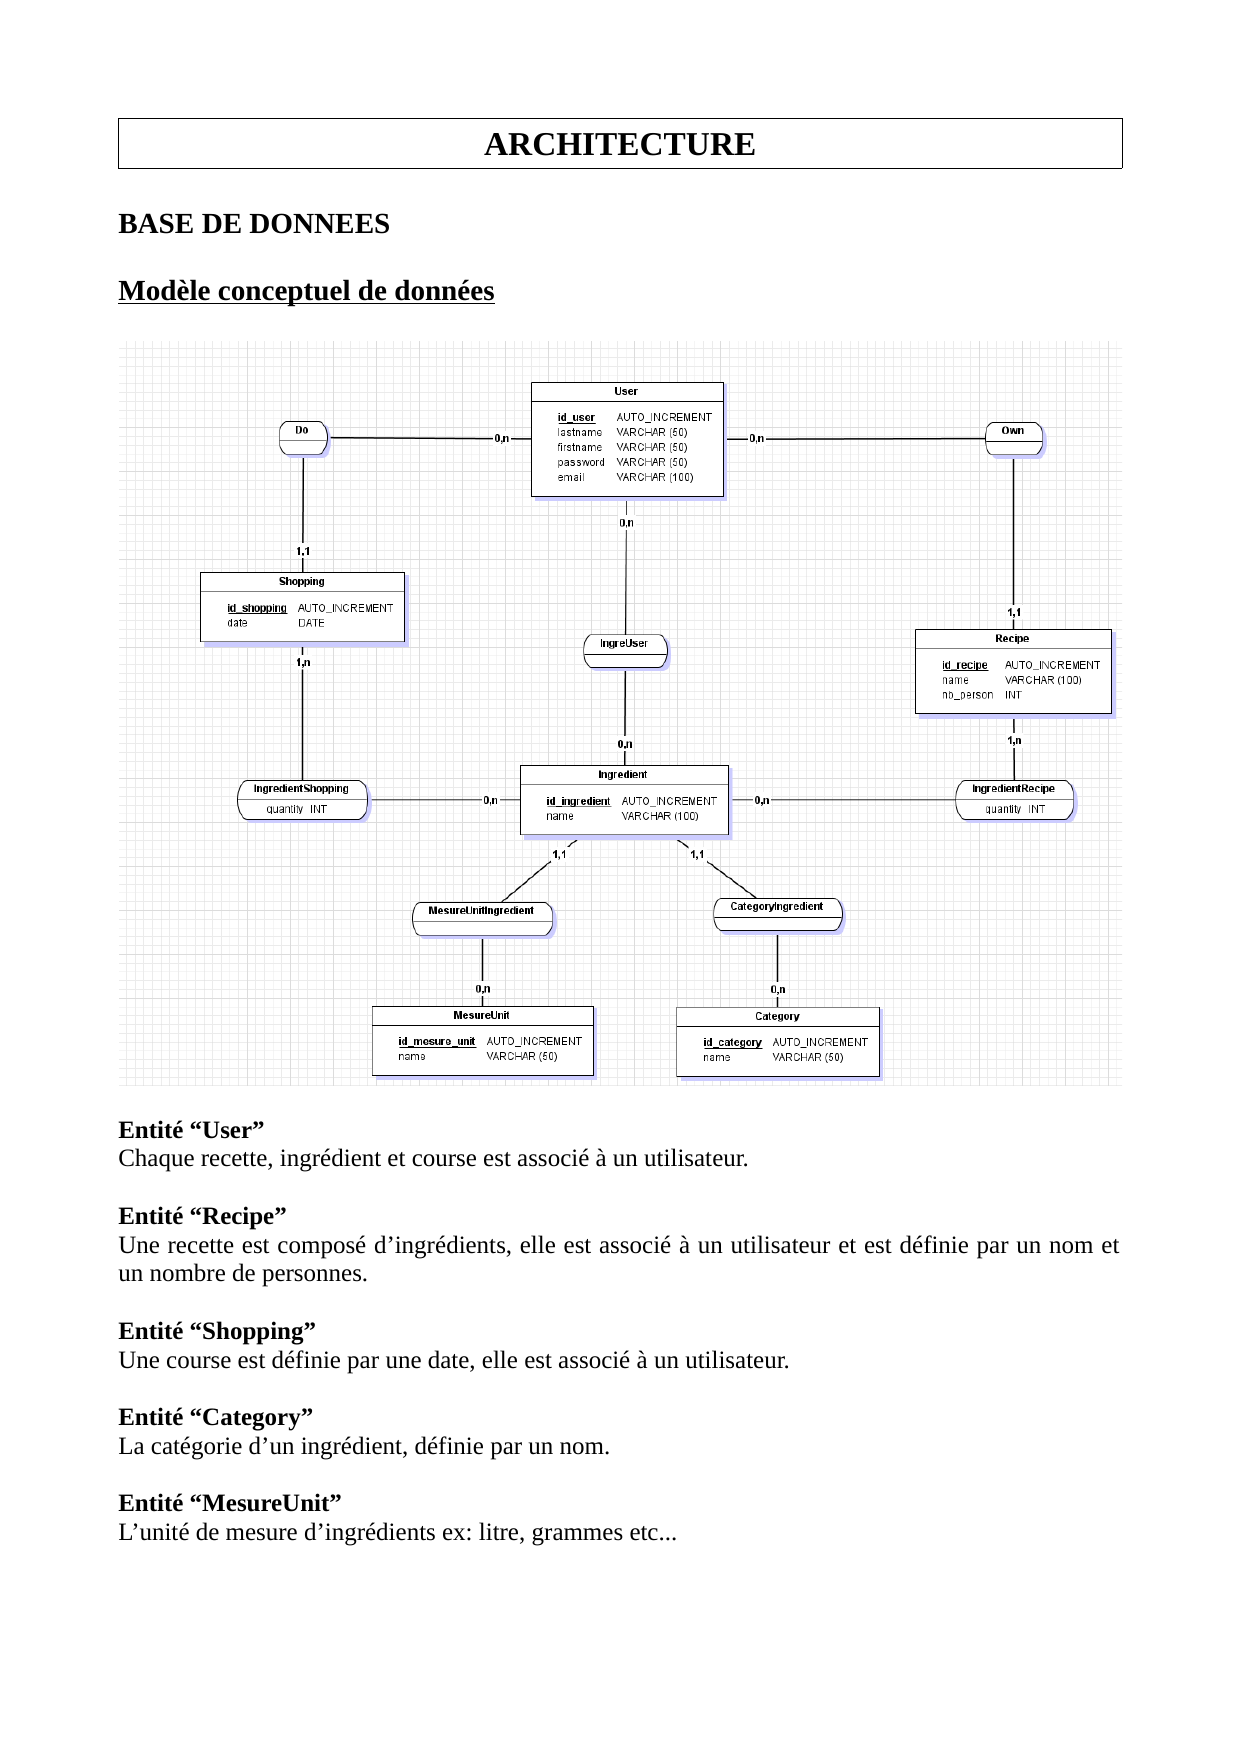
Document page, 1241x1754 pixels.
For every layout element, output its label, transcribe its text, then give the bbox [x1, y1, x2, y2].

text Entité “Category” [118, 1373, 1122, 1431]
text Entité “User” [118, 1115, 1122, 1143]
picture [118, 340, 1123, 1086]
text Entité “MesureUnit” [118, 1488, 1122, 1517]
table_header ARCHITECTURE [119, 119, 1122, 168]
text Une course est définie par une date, elle est associé à un utilisateur. [118, 1345, 1122, 1373]
text Entité “Recipe” [118, 1201, 1122, 1230]
text Modèle conceptuel de données [118, 273, 1122, 307]
text BASE DE DONNEES [118, 206, 1122, 240]
text Une recette est composé d’ingrédients, elle est associé à un utilisateur et est définie par un nom et un nombre de personnes. [118, 1230, 1122, 1287]
text L’unité de mesure d’ingrédients ex: litre, grammes etc... [118, 1517, 1122, 1546]
text La catégorie d’un ingrédient, définie par un nom. [118, 1431, 1122, 1460]
text Entité “Shopping” [118, 1316, 1122, 1345]
text Chaque recette, ingrédient et course est associé à un utilisateur. [118, 1143, 1122, 1172]
